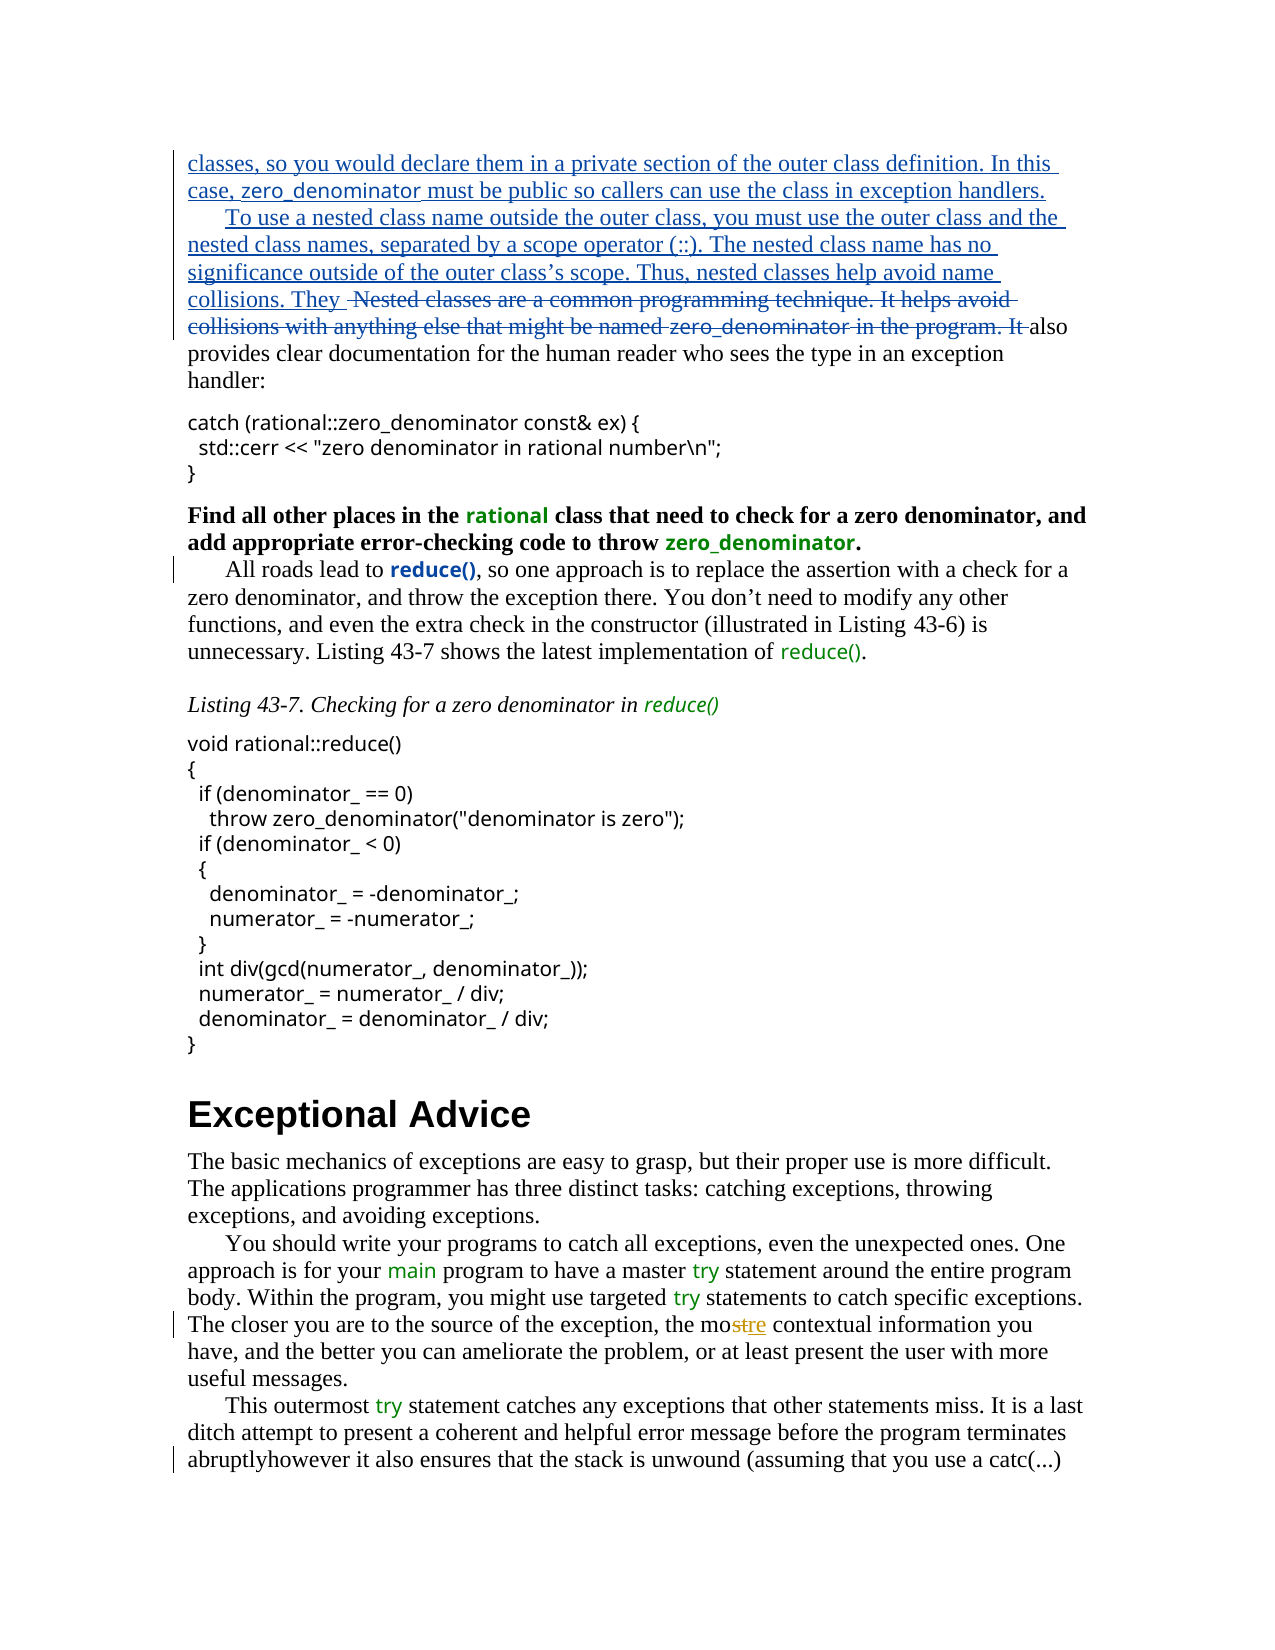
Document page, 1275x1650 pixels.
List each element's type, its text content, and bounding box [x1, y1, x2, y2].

text numerator_ = numerator_ / div; [187, 981, 1072, 1006]
text if (denominator_ == 0) [187, 781, 1072, 806]
text } [187, 1031, 1072, 1056]
text You should write your programs to catch all exceptions, even the unexpected ones. One approach is for your main program to have a master try statement around the entire program body. Within the program, you might use targeted try statements to catch specific exceptions. The closer you are to the source of the exception, the more contextual information you have, and the better you can ameliorate the problem, or at least present the user with more useful messages. [187, 1229, 1087, 1392]
text std::cerr << "zero denominator in rational number\n"; [187, 435, 1072, 460]
text classes, so you would declare them in a private section of the outer class definition. In this case, zero_denominator must be public so callers can use the class in exception handlers. [187, 150, 1087, 204]
text denominator_ = -denominator_; [187, 881, 1072, 906]
text int div(gcd(numerator_, denominator_)); [187, 956, 1072, 981]
text denominator_ = denominator_ / div; [187, 1006, 1072, 1031]
text if (denominator_ < 0) [187, 831, 1072, 856]
text The basic mechanics of exceptions are easy to grasp, but their proper use is more difficult. The applications programmer has three distinct tasks: catching exceptions, throwing exceptions, and avoiding exceptions. [187, 1148, 1087, 1229]
text void rational::reduce() [187, 731, 1072, 756]
text This outermost try statement catches any exceptions that other statements miss. It is a last ditch attempt to present a coherent and helpful error message before the program terminates abruptlyhowever it also ensures that the stack is unwound (assuming that you use a catc(...) [187, 1392, 1087, 1473]
text throw zero_denominator("denominator is zero"); [187, 806, 1072, 831]
text numerator_ = -numerator_; [187, 906, 1072, 931]
text Listing 43-7. Checking for a zero denominator in reduce() [187, 689, 1087, 719]
text Find all other places in the rational class that need to check for a zero denominator, and add appropriate error-checking code to throw zero_denominator. [187, 502, 1087, 556]
text { [187, 756, 1072, 781]
text { [187, 856, 1072, 881]
text To use a nested class name outside the outer class, you must use the outer class and the nested class names, separated by a scope operator (::). The nested class name has no significance outside of the outer class’s scope. Thus, nested classes help avoid name collisions. They also provides clear documentation for the human reader who sees the type in an exception handler: [187, 204, 1087, 394]
subtitle Exceptional Advice [187, 1094, 1087, 1136]
text catch (rational::zero_denominator const& ex) { [187, 410, 1072, 435]
text All roads lead to reduce(), so one approach is to replace the assertion with a check for a zero denominator, and throw the exception there. You don’t need to modify any other functions, and even the extra check in the constructor (illustrated in Listing 43-6) is unnecessary. Listing 43-7 shows the latest implementation of reduce(). [187, 556, 1087, 664]
text } [187, 931, 1072, 956]
text } [187, 460, 1072, 485]
